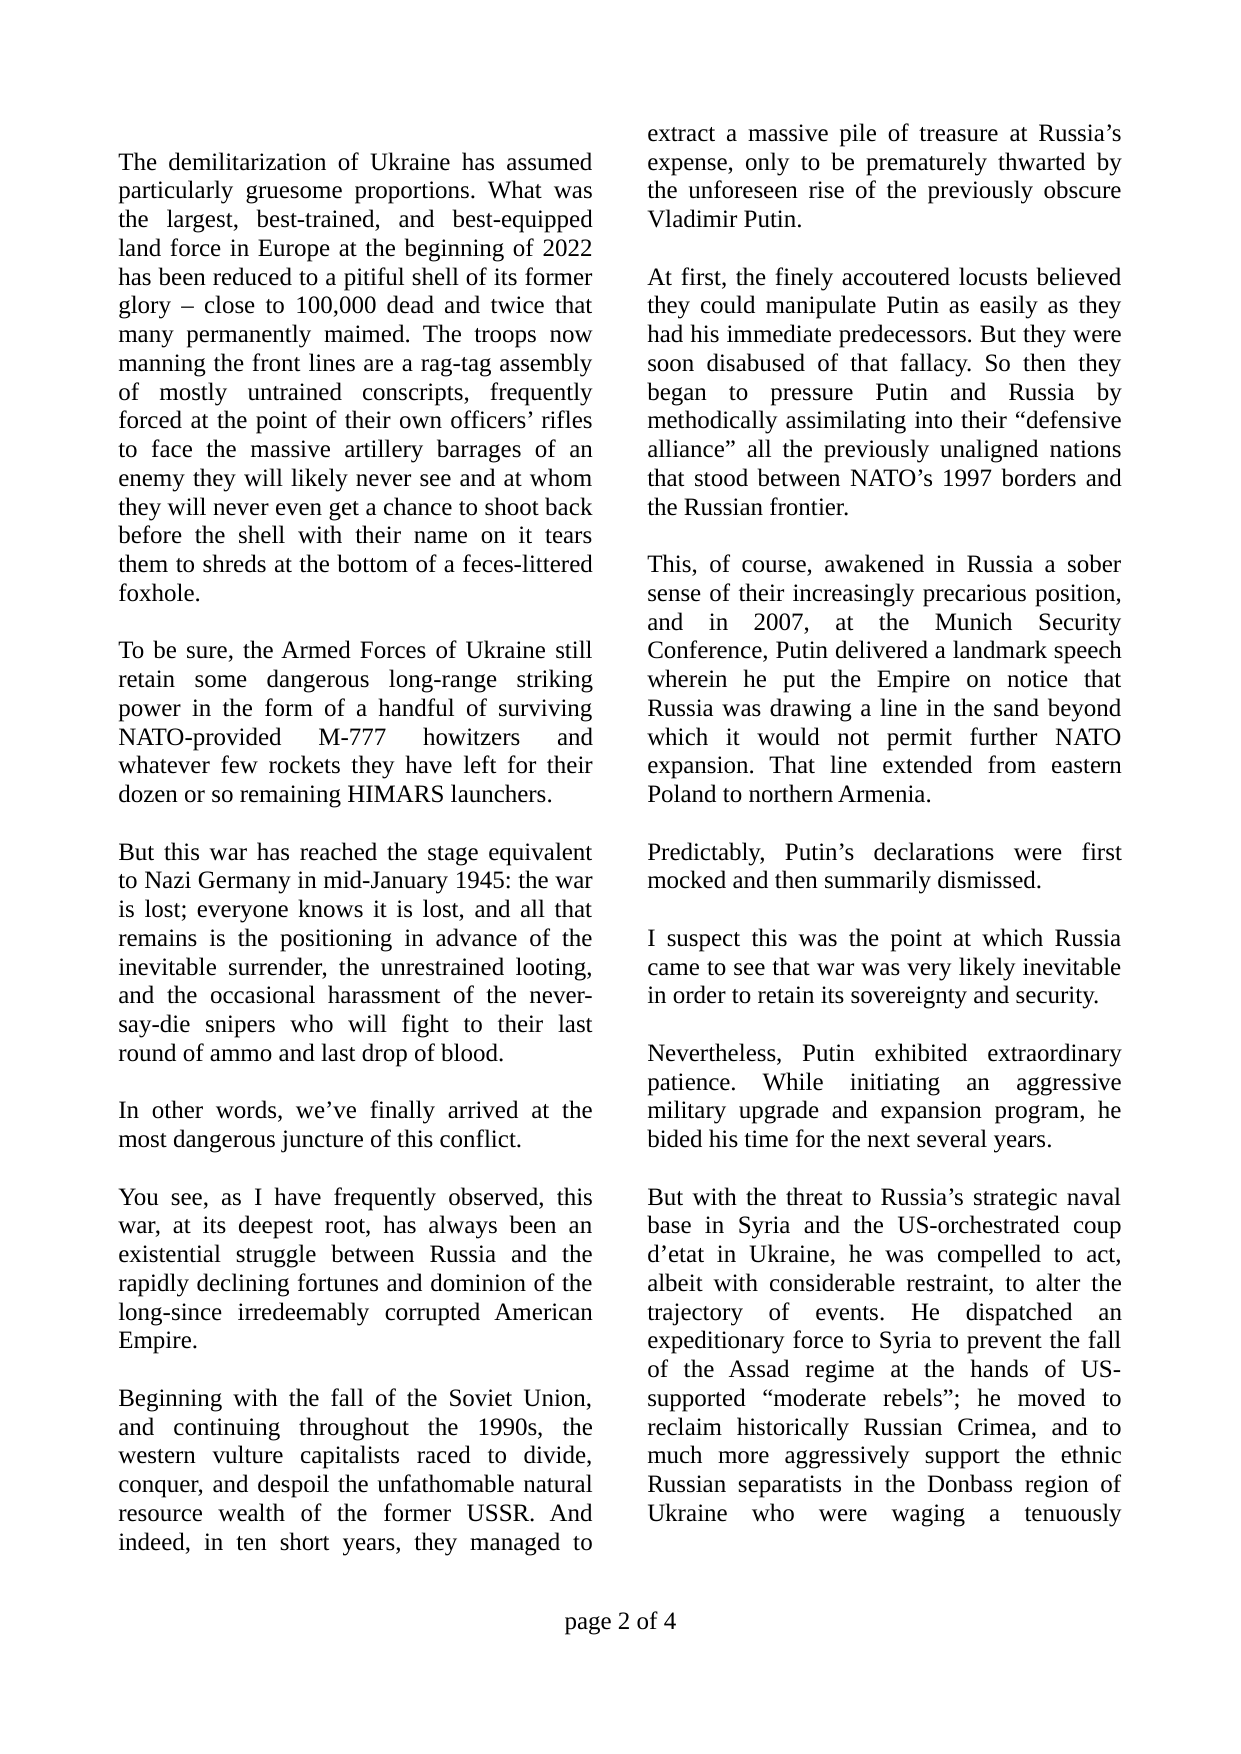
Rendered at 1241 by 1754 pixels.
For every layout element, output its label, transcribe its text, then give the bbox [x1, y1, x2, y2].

text In other words, we’ve finally arrived at the most dangerous juncture of this conflict. [118, 1096, 593, 1153]
text I suspect this was the point at which Russia came to see that war was very likely inevitable in order to retain its sovereignty and security. [647, 923, 1122, 1009]
text Beginning with the fall of the Soviet Union, and continuing throughout the 1990s, the western vulture capitalists raced to divide, conquer, and despoil the unfathomable natural resource wealth of the former USSR. And indeed, in ten short years, they managed to [118, 1383, 593, 1556]
text At first, the finely accoutered locusts believed they could manipulate Putin as easily as they had his immediate predecessors. But they were soon disabused of that fallacy. So then they began to pressure Putin and Russia by methodically assimilating into their “defensive alliance” all the previously unaligned nations that stood between NATO’s 1997 borders and the Russian frontier. [647, 262, 1122, 521]
text But with the threat to Russia’s strategic naval base in Syria and the US-orchestrated coup d’etat in Ukraine, he was compelled to act, albeit with considerable restraint, to alter the trajectory of events. He dispatched an expeditionary force to Syria to prevent the fall of the Assad regime at the hands of US-supported “moderate rebels”; he moved to reclaim historically Russian Crimea, and to much more aggressively support the ethnic Russian separatists in the Donbass region of Ukraine who were waging a tenuously [647, 1182, 1122, 1527]
text This, of course, awakened in Russia a sober sense of their increasingly precarious position, and in 2007, at the Munich Security Conference, Putin delivered a landmark speech wherein he put the Empire on notice that Russia was drawing a line in the sand beyond which it would not permit further NATO expansion. That line extended from eastern Poland to northern Armenia. [647, 549, 1122, 808]
text Predictably, Putin’s declarations were first mocked and then summarily dismissed. [647, 837, 1122, 894]
text To be sure, the Armed Forces of Ukraine still retain some dangerous long-range striking power in the form of a handful of surviving NATO-provided M-777 howitzers and whatever few rockets they have left for their dozen or so remaining HIMARS launchers. [118, 636, 593, 808]
text The demilitarization of Ukraine has assumed particularly gruesome proportions. What was the largest, best-trained, and best-equipped land force in Europe at the beginning of 2022 has been reduced to a pitiful shell of its former glory – close to 100,000 dead and twice that many permanently maimed. The troops now manning the front lines are a rag-tag assembly of mostly untrained conscripts, frequently forced at the point of their own officers’ rifles to face the massive artillery barrages of an enemy they will likely never see and at whom they will never even get a chance to shoot back before the shell with their name on it tears them to shreds at the bottom of a feces-littered foxhole. [118, 147, 593, 607]
text You see, as I have frequently observed, this war, at its deepest root, has always been an existential struggle between Russia and the rapidly declining fortunes and dominion of the long-since irredeemably corrupted American Empire. [118, 1182, 593, 1354]
text But this war has reached the stage equivalent to Nazi Germany in mid-January 1945: the war is lost; everyone knows it is lost, and all that remains is the positioning in advance of the inevitable surrender, the unrestrained looting, and the occasional harassment of the never-say-die snipers who will fight to their last round of ammo and last drop of blood. [118, 837, 593, 1067]
text extract a massive pile of treasure at Russia’s expense, only to be prematurely thwarted by the unforeseen rise of the previously obscure Vladimir Putin. [647, 118, 1122, 233]
text Nevertheless, Putin exhibited extraordinary patience. While initiating an aggressive military upgrade and expansion program, he bided his time for the next several years. [647, 1038, 1122, 1153]
